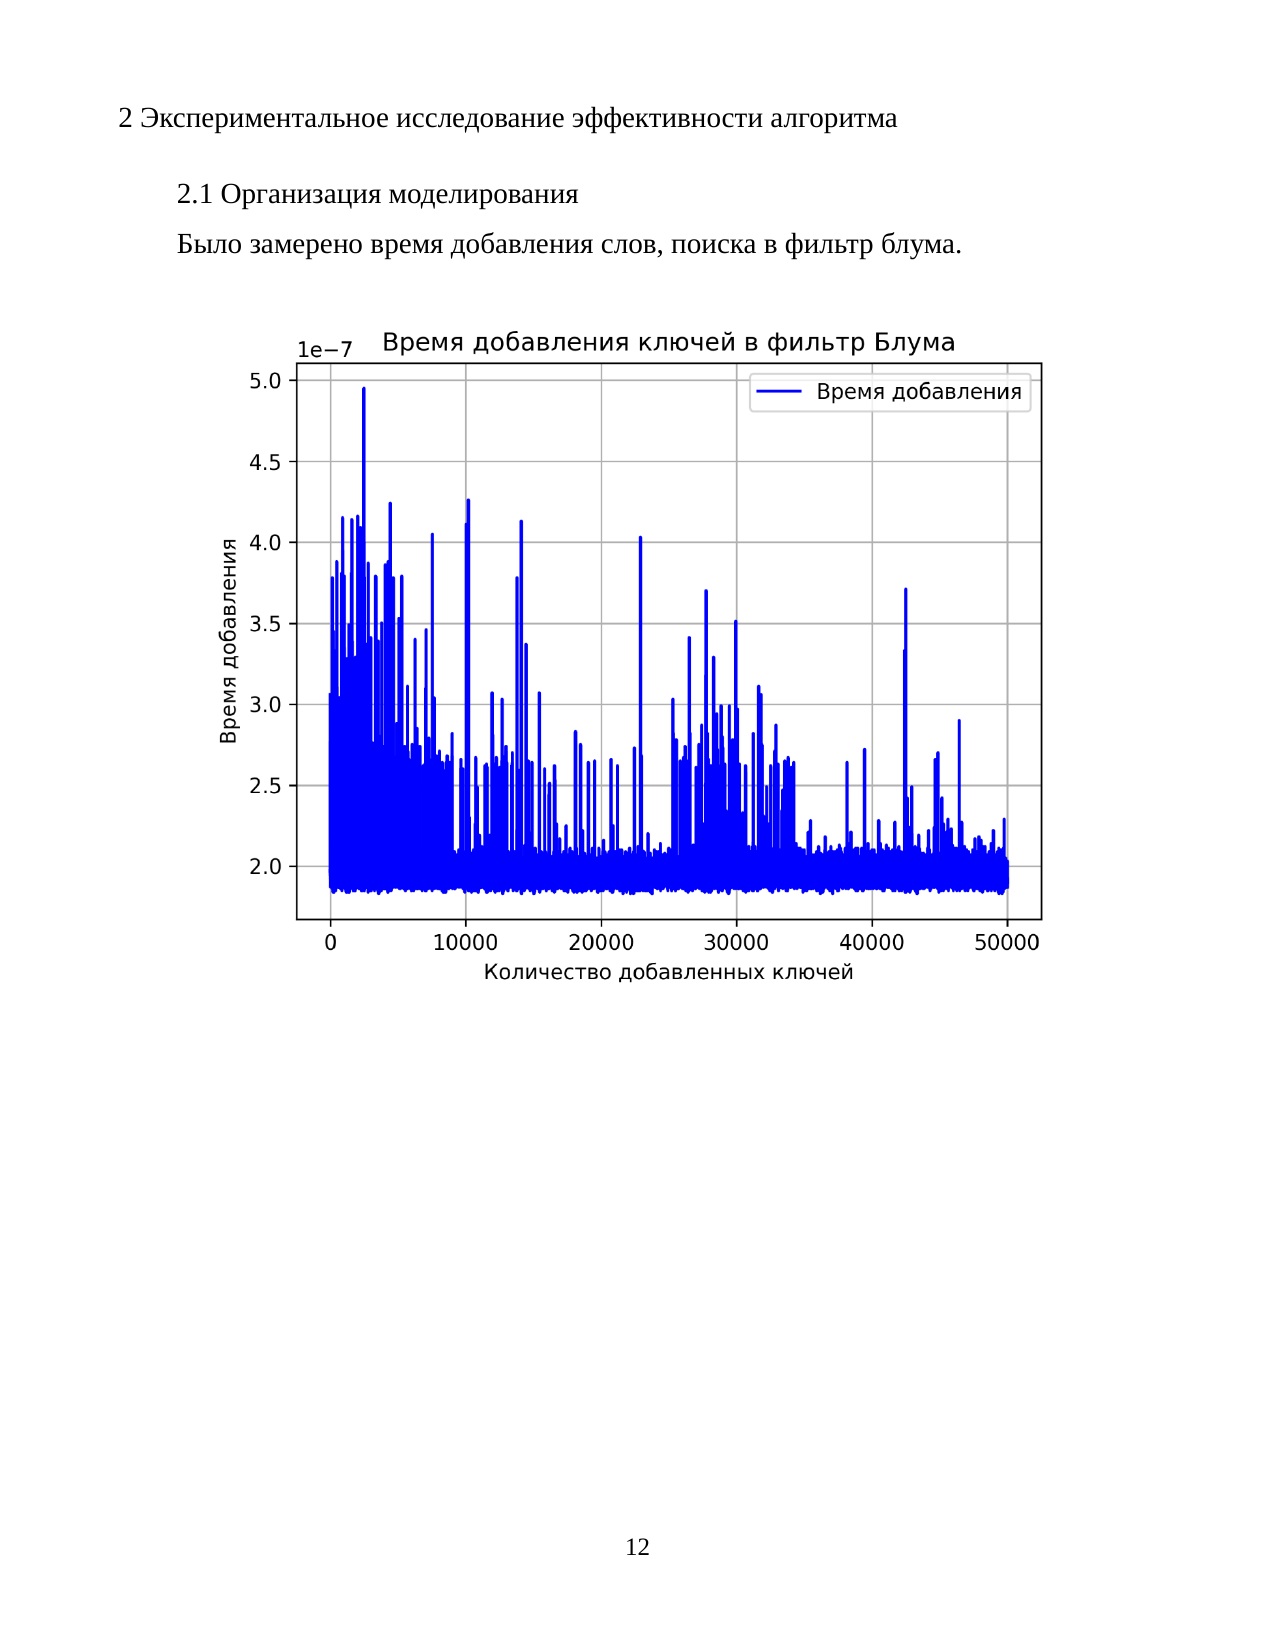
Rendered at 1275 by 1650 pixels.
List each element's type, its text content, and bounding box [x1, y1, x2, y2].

text 2.1 Организация моделирования [118, 176, 1157, 210]
text Было замерено время добавления слов, поиска в фильтр блума. [118, 227, 1157, 260]
text 2 Экспериментальное исследование эффективности алгоритма [118, 101, 1157, 134]
